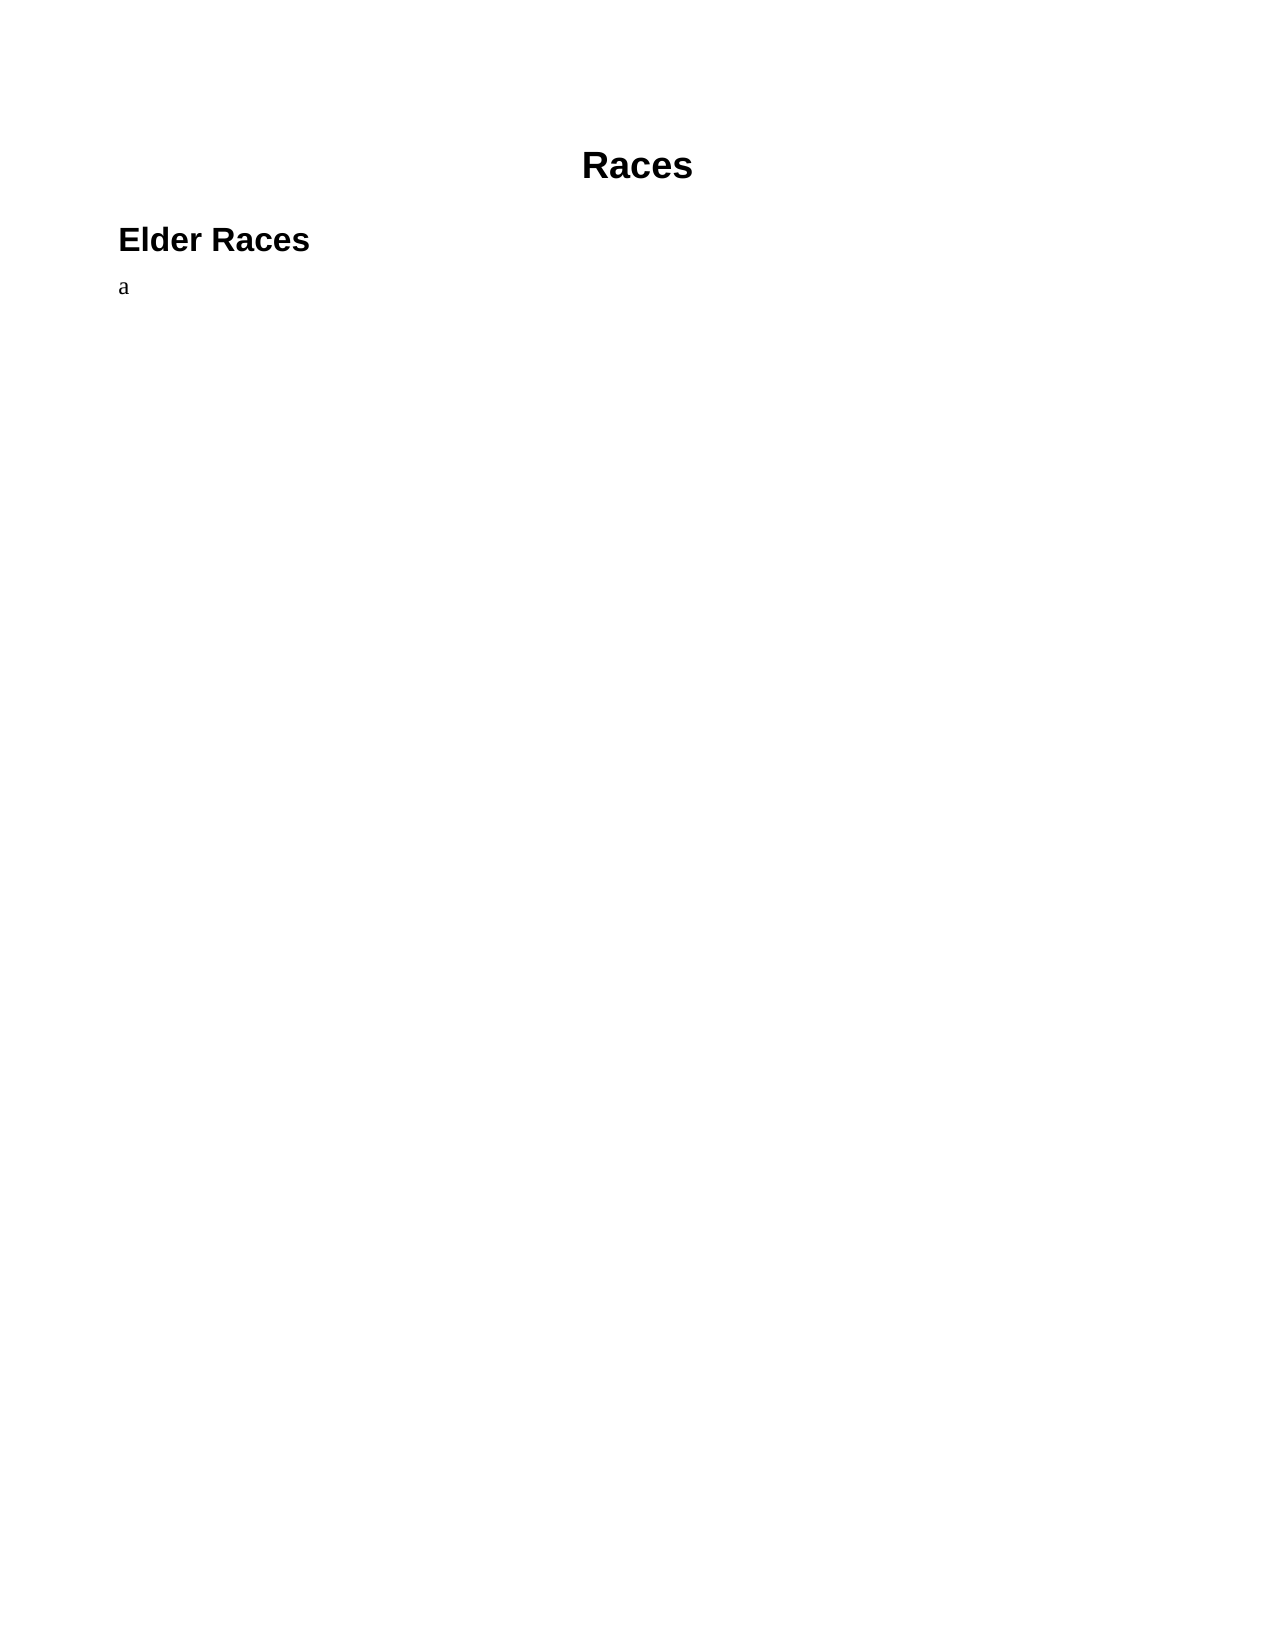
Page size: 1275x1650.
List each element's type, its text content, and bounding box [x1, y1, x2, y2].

text a [118, 271, 1157, 300]
subtitle Races [118, 143, 1157, 187]
subtitle Elder Races [118, 220, 1157, 259]
